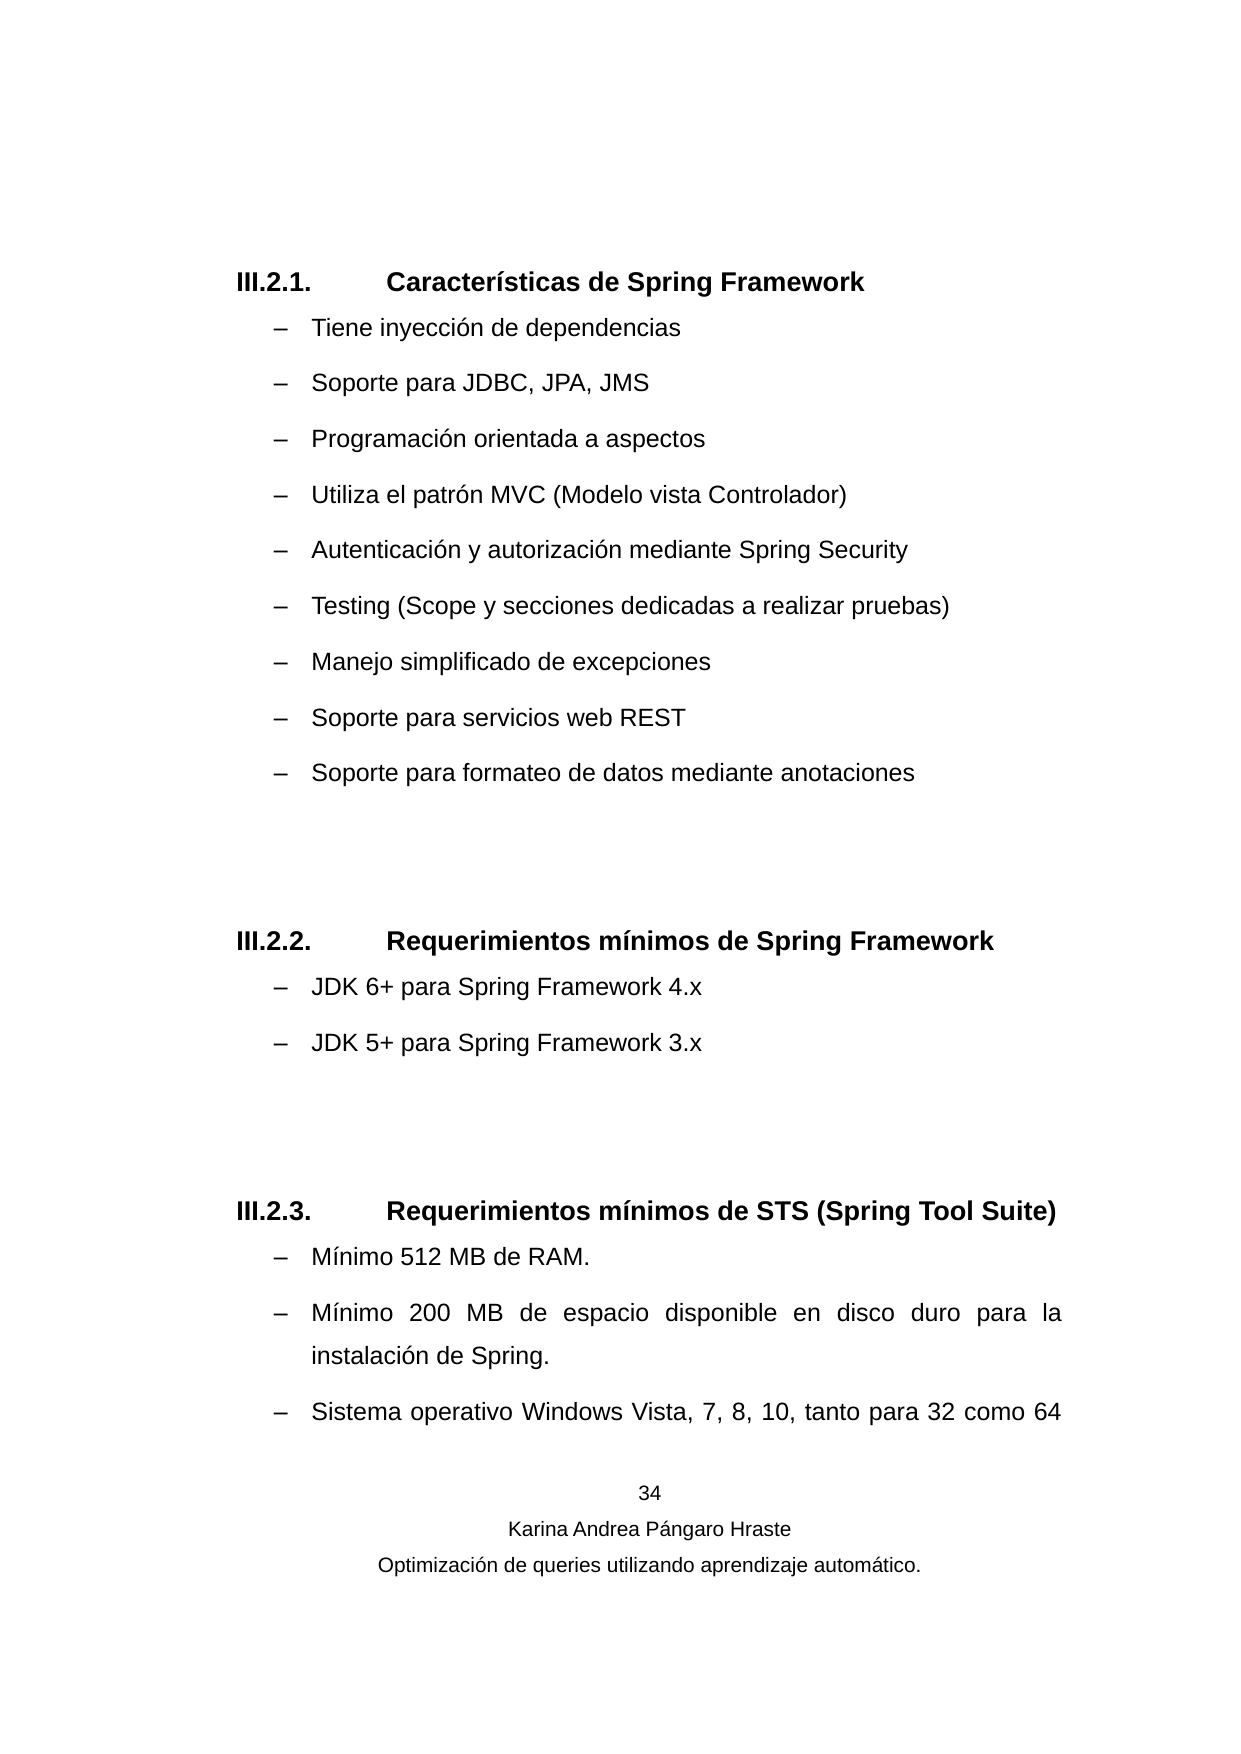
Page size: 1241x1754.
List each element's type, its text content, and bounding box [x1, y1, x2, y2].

list Autenticación y autorización mediante Spring Security [274, 536, 1063, 564]
subtitle Requerimientos mínimos de STS (Spring Tool Suite) [236, 1195, 1063, 1226]
subtitle Requerimientos mínimos de Spring Framework [236, 925, 1063, 957]
list Testing (Scope y secciones dedicadas a realizar pruebas) [274, 591, 1063, 620]
list Soporte para formateo de datos mediante anotaciones [274, 758, 1063, 787]
list Soporte para servicios web REST [274, 703, 1063, 732]
list Mínimo 512 MB de RAM. [274, 1242, 1063, 1271]
list Soporte para JDBC, JPA, JMS [274, 368, 1063, 397]
list Programación orientada a aspectos [274, 424, 1063, 453]
list JDK 5+ para Spring Framework 3.x [274, 1028, 1063, 1057]
list Mínimo 200 MB de espacio disponible en disco duro para la instalación de Spring. [274, 1298, 1063, 1369]
list JDK 6+ para Spring Framework 4.x [274, 972, 1063, 1001]
list Tiene inyección de dependencias [274, 313, 1063, 341]
list Utiliza el patrón MVC (Modelo vista Controlador) [274, 480, 1063, 509]
list Sistema operativo Windows Vista, 7, 8, 10, tanto para 32 como 64 [274, 1396, 1063, 1425]
subtitle Características de Spring Framework [236, 266, 1063, 297]
list Manejo simplificado de excepciones [274, 647, 1063, 676]
